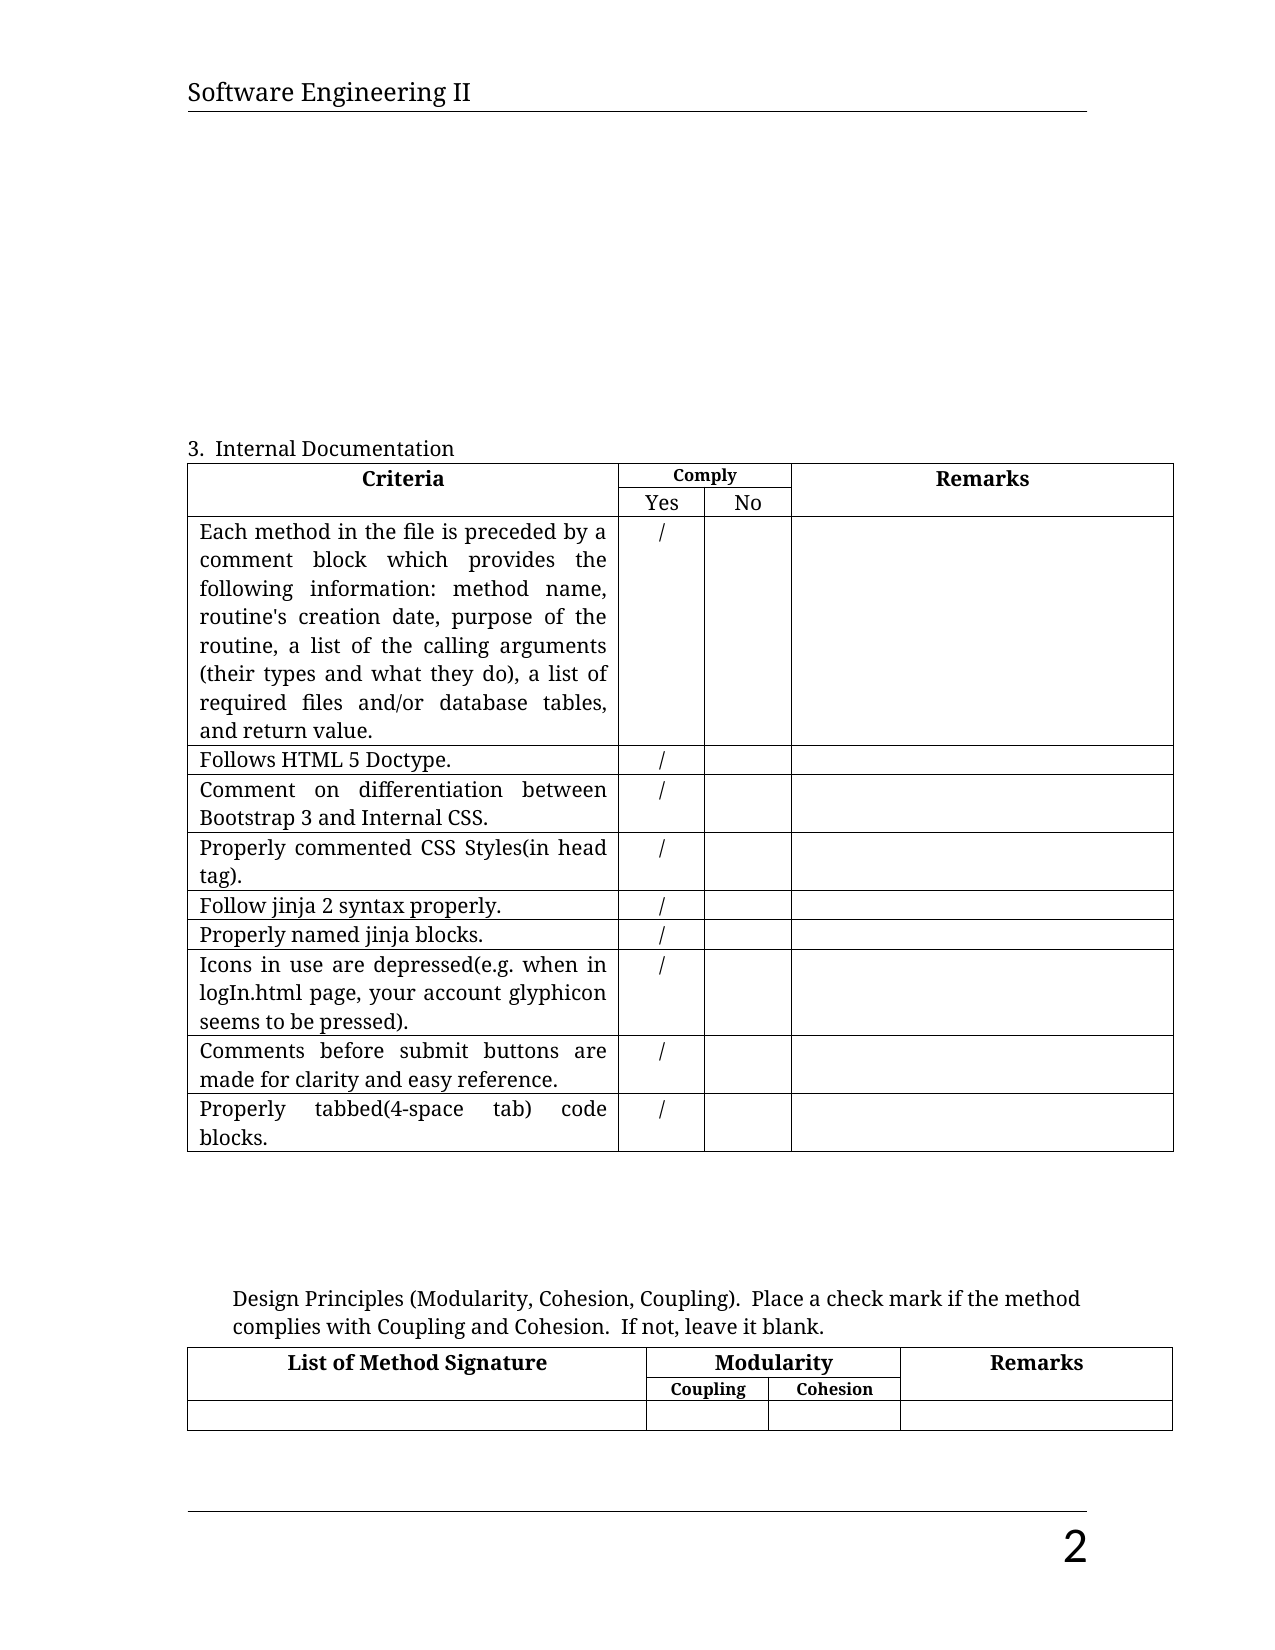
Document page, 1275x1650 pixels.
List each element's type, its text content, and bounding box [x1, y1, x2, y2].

table_cell [188, 1401, 646, 1430]
table_cell [705, 746, 791, 774]
table_cell [792, 833, 1173, 890]
table_cell [792, 746, 1173, 774]
text 3. Internal Documentation [187, 434, 1087, 463]
table_cell Each method in the file is preceded by a comment block which provides the following information: method name, routine's creation date, purpose of the routine, a list of the calling arguments (their types and what they do), a list of required files and/or database tables, and return value. [188, 517, 618, 744]
subtitle Design Principles (Modularity, Cohesion, Coupling). Place a check mark if the method complies with Coupling and Cohesion. If not, leave it blank. [187, 1284, 1087, 1341]
table_cell / [619, 746, 704, 774]
table_header List of Method Signature [188, 1348, 646, 1400]
table_cell Comment on differentiation between Bootstrap 3 and Internal CSS. [188, 775, 618, 832]
table_cell / [619, 1036, 704, 1093]
table_cell [705, 1036, 791, 1093]
table_cell [792, 920, 1173, 949]
table_cell Follows HTML 5 Doctype. [188, 746, 618, 774]
table_cell [705, 1094, 791, 1151]
table_cell Properly commented CSS Styles(in head tag). [188, 833, 618, 890]
table_cell / [619, 775, 704, 832]
table_cell Follow jinja 2 syntax properly. [188, 891, 618, 919]
table_cell No [705, 488, 791, 516]
table_cell [792, 1036, 1173, 1093]
table_cell / [619, 1094, 704, 1151]
table_cell [705, 775, 791, 832]
table_cell [901, 1401, 1172, 1430]
table_cell Properly tabbed(4-space tab) code blocks. [188, 1094, 618, 1151]
table_cell Cohesion [769, 1378, 900, 1400]
table_header Modularity [647, 1348, 900, 1377]
table_cell [705, 891, 791, 919]
table_cell [792, 1094, 1173, 1151]
table_cell [792, 517, 1173, 744]
table_cell / [619, 950, 704, 1035]
table_cell Coupling [647, 1378, 768, 1400]
table_cell [792, 891, 1173, 919]
table_cell [705, 950, 791, 1035]
table_cell [769, 1401, 900, 1430]
table_cell Comments before submit buttons are made for clarity and easy reference. [188, 1036, 618, 1093]
table_cell / [619, 920, 704, 949]
table_header Criteria [188, 464, 618, 516]
table_header Remarks [901, 1348, 1172, 1400]
table_cell [792, 775, 1173, 832]
table_cell / [619, 517, 704, 744]
table_cell [647, 1401, 768, 1430]
table_cell [705, 517, 791, 744]
table_cell [705, 920, 791, 949]
table_cell [705, 833, 791, 890]
table_cell Icons in use are depressed(e.g. when in logIn.html page, your account glyphicon seems to be pressed). [188, 950, 618, 1035]
table_header Remarks [792, 464, 1173, 516]
table_cell Yes [619, 488, 704, 516]
table_cell / [619, 891, 704, 919]
table_cell [792, 950, 1173, 1035]
table_cell Properly named jinja blocks. [188, 920, 618, 949]
table_header Comply [619, 464, 791, 487]
table_cell / [619, 833, 704, 890]
